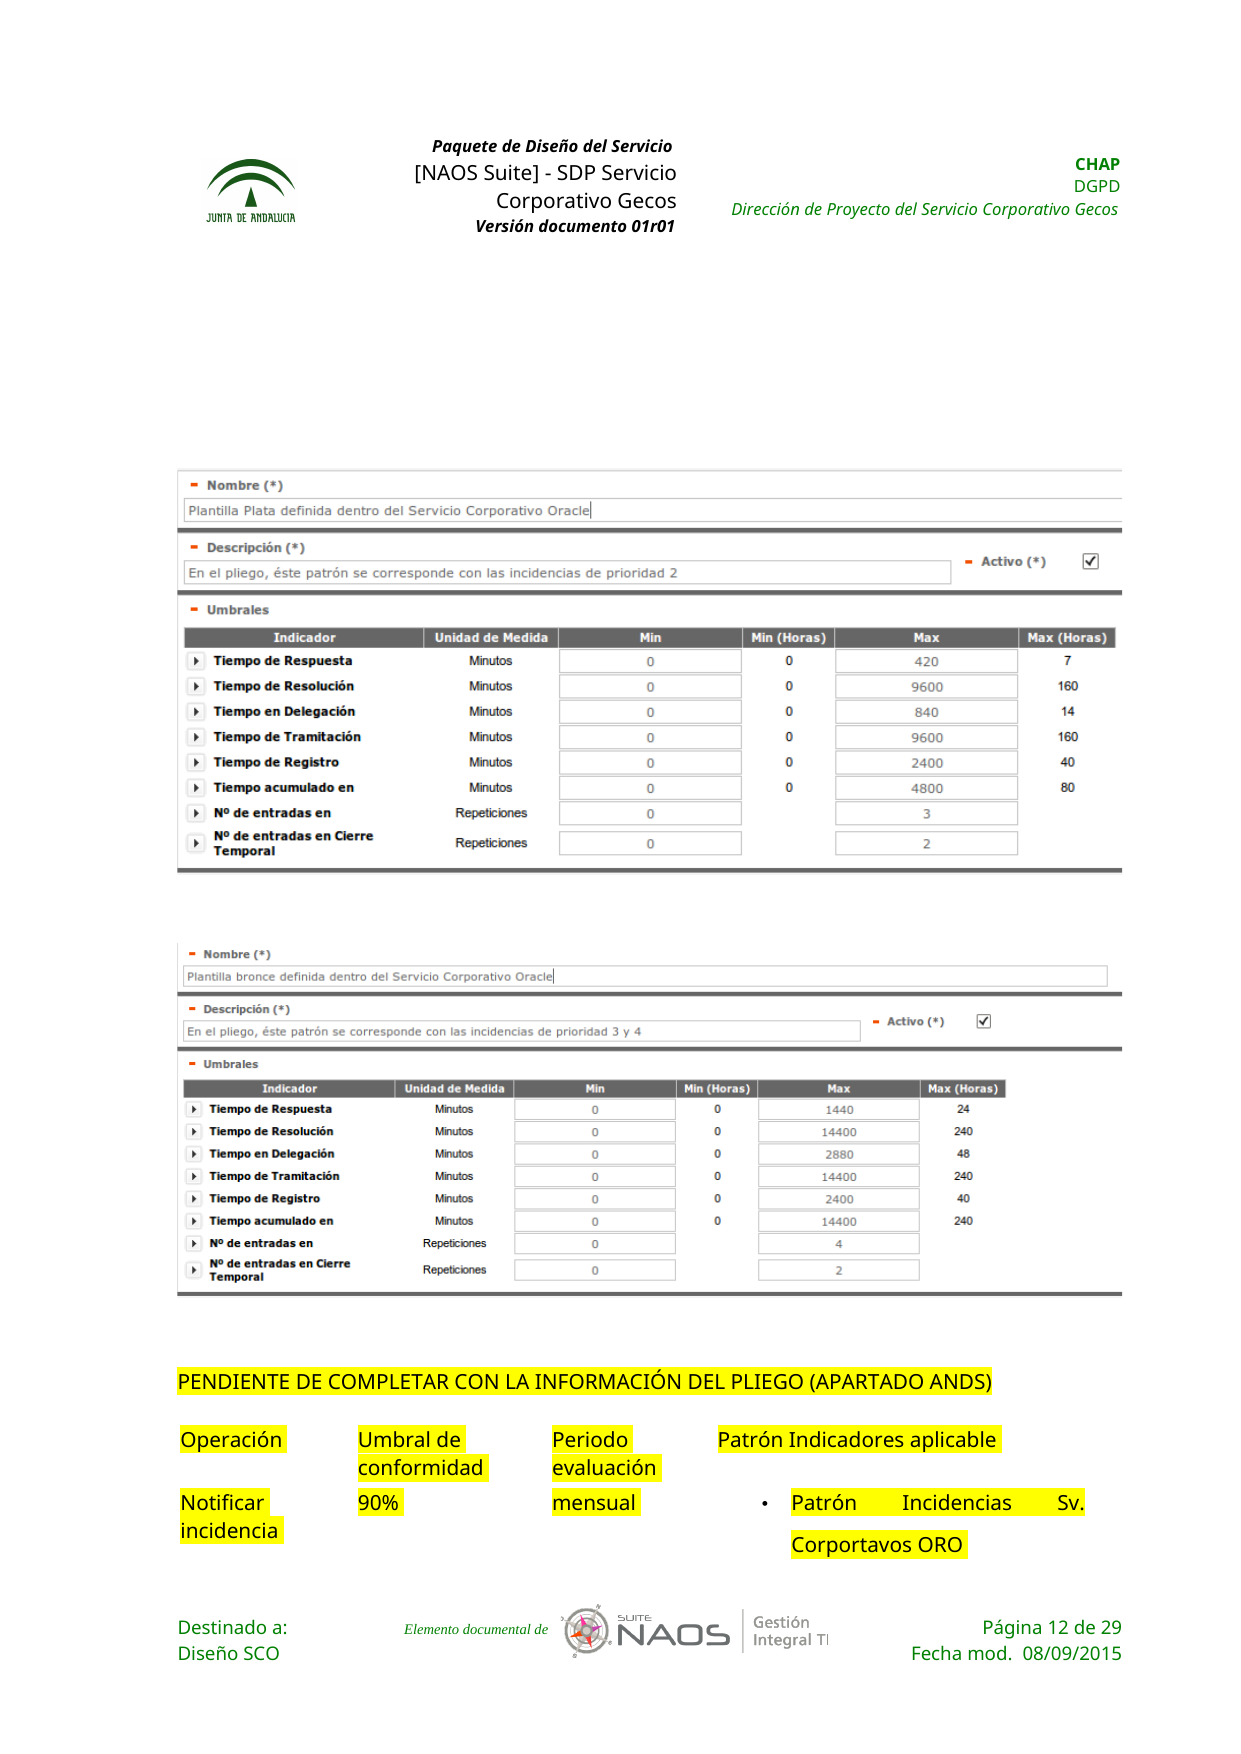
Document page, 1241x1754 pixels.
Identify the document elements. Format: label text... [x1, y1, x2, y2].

table_cell 90% [355, 1485, 549, 1562]
table_header Patrón Indicadores aplicable [715, 1422, 1088, 1485]
picture [177, 943, 1123, 1298]
table_header Periodo evaluación [549, 1422, 714, 1485]
picture [177, 468, 1123, 875]
picture [201, 159, 298, 226]
table_cell Notificar incidencia [177, 1485, 355, 1562]
table_header Umbral de conformidad [355, 1422, 549, 1485]
picture [560, 1604, 829, 1658]
text PENDIENTE DE COMPLETAR CON LA INFORMACIÓN DEL PLIEGO (APARTADO ANDS) [177, 1367, 1122, 1395]
table_cell Patrón Incidencias Sv. Corportavos ORO [715, 1485, 1088, 1562]
table_header Operación [177, 1422, 355, 1485]
table_cell mensual [549, 1485, 714, 1562]
